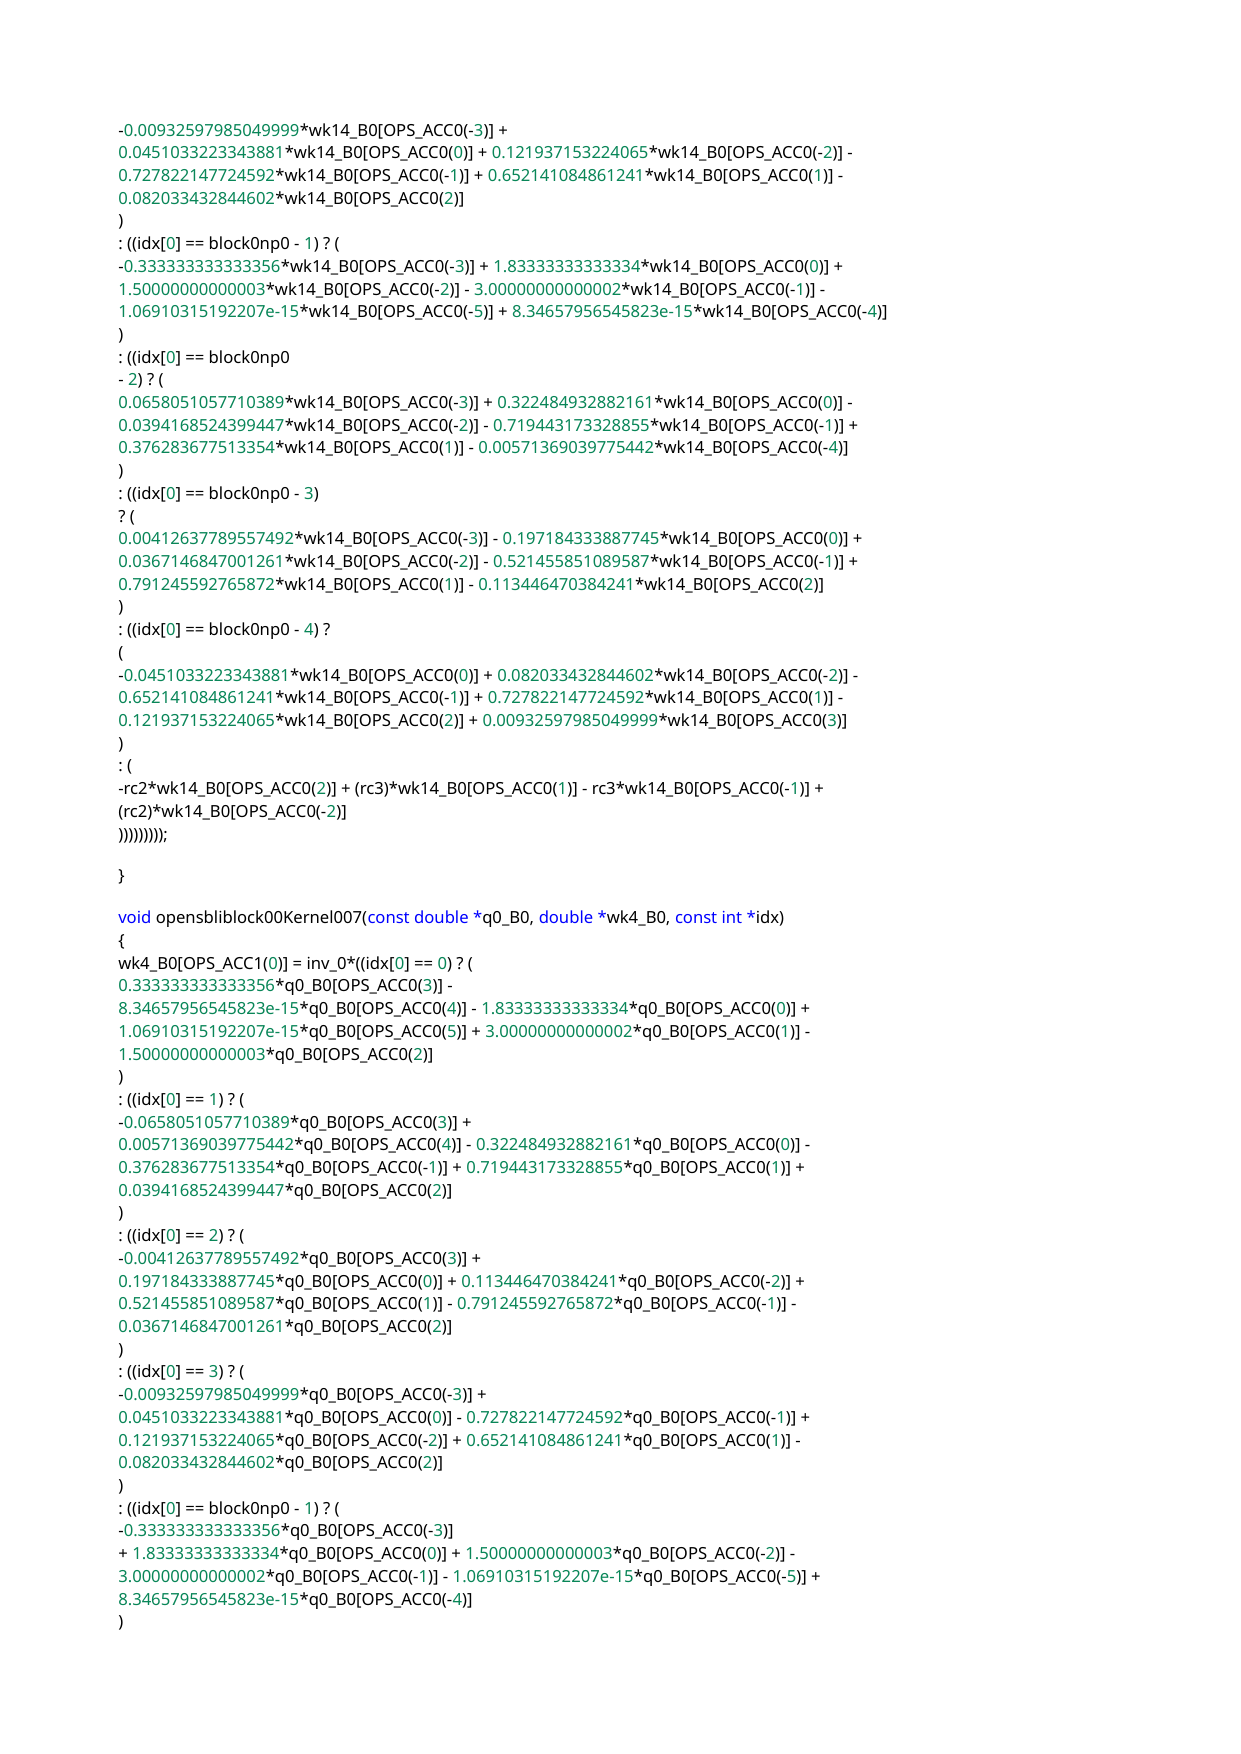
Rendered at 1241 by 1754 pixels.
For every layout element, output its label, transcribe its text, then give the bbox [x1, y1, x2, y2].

text 0.00571369039775442*q0_B0[OPS_ACC0(4)] - 0.322484932882161*q0_B0[OPS_ACC0(0)] - [118, 1133, 1122, 1156]
text wk4_B0[OPS_ACC1(0)] = inv_0*((idx[0] == 0) ? ( [118, 951, 1122, 974]
text : ((idx[0] == 2) ? ( [118, 1224, 1122, 1246]
text : ((idx[0] == block0np0 - 1) ? ( [118, 232, 1122, 254]
text 1.06910315192207e-15*q0_B0[OPS_ACC0(5)] + 3.00000000000002*q0_B0[OPS_ACC0(1)] - [118, 1019, 1122, 1042]
text ) [118, 1065, 1122, 1087]
text 0.082033432844602*q0_B0[OPS_ACC0(2)] [118, 1451, 1122, 1473]
text ) [118, 731, 1122, 754]
text { [118, 928, 1122, 951]
text 8.34657956545823e-15*q0_B0[OPS_ACC0(4)] - 1.83333333333334*q0_B0[OPS_ACC0(0)] + [118, 997, 1122, 1019]
text ) [118, 595, 1122, 618]
text ) [118, 1473, 1122, 1496]
text -0.333333333333356*q0_B0[OPS_ACC0(-3)] [118, 1519, 1122, 1542]
text 1.06910315192207e-15*wk14_B0[OPS_ACC0(-5)] + 8.34657956545823e-15*wk14_B0[OPS_ACC0(-4)] [118, 300, 1122, 322]
text 0.791245592765872*wk14_B0[OPS_ACC0(1)] - 0.113446470384241*wk14_B0[OPS_ACC0(2)] [118, 572, 1122, 595]
text } [118, 864, 1122, 887]
text : ( [118, 754, 1122, 777]
text ( [118, 640, 1122, 663]
text : ((idx[0] == block0np0 - 4) ? [118, 618, 1122, 640]
text 0.0367146847001261*wk14_B0[OPS_ACC0(-2)] - 0.521455851089587*wk14_B0[OPS_ACC0(-1)] + [118, 549, 1122, 572]
text ) [118, 459, 1122, 481]
text : ((idx[0] == block0np0 [118, 345, 1122, 368]
text -0.0658051057710389*q0_B0[OPS_ACC0(3)] + [118, 1110, 1122, 1133]
text -0.00932597985049999*wk14_B0[OPS_ACC0(-3)] + [118, 118, 1122, 141]
text 0.376283677513354*q0_B0[OPS_ACC0(-1)] + 0.719443173328855*q0_B0[OPS_ACC0(1)] + [118, 1156, 1122, 1178]
text + 1.83333333333334*q0_B0[OPS_ACC0(0)] + 1.50000000000003*q0_B0[OPS_ACC0(-2)] - [118, 1542, 1122, 1564]
text - 2) ? ( [118, 368, 1122, 391]
text ))))))))); [118, 822, 1122, 845]
text ) [118, 1610, 1122, 1632]
text ) [118, 1201, 1122, 1224]
text : ((idx[0] == block0np0 - 1) ? ( [118, 1496, 1122, 1519]
text ? ( [118, 504, 1122, 527]
text 0.376283677513354*wk14_B0[OPS_ACC0(1)] - 0.00571369039775442*wk14_B0[OPS_ACC0(-4)] [118, 436, 1122, 459]
text 0.00412637789557492*wk14_B0[OPS_ACC0(-3)] - 0.197184333887745*wk14_B0[OPS_ACC0(0)] + [118, 527, 1122, 549]
text : ((idx[0] == block0np0 - 3) [118, 481, 1122, 504]
text ) [118, 322, 1122, 345]
text 1.50000000000003*wk14_B0[OPS_ACC0(-2)] - 3.00000000000002*wk14_B0[OPS_ACC0(-1)] - [118, 277, 1122, 300]
text void opensbliblock00Kernel007(const double *q0_B0, double *wk4_B0, const int *idx) [118, 906, 1122, 928]
text 0.652141084861241*wk14_B0[OPS_ACC0(-1)] + 0.727822147724592*wk14_B0[OPS_ACC0(1)] - [118, 686, 1122, 708]
text 0.0367146847001261*q0_B0[OPS_ACC0(2)] [118, 1314, 1122, 1337]
text 0.333333333333356*q0_B0[OPS_ACC0(3)] - [118, 974, 1122, 997]
text 0.521455851089587*q0_B0[OPS_ACC0(1)] - 0.791245592765872*q0_B0[OPS_ACC0(-1)] - [118, 1292, 1122, 1314]
text -rc2*wk14_B0[OPS_ACC0(2)] + (rc3)*wk14_B0[OPS_ACC0(1)] - rc3*wk14_B0[OPS_ACC0(-1)] + [118, 777, 1122, 799]
text 0.0451033223343881*wk14_B0[OPS_ACC0(0)] + 0.121937153224065*wk14_B0[OPS_ACC0(-2)] - [118, 141, 1122, 163]
text 0.121937153224065*wk14_B0[OPS_ACC0(2)] + 0.00932597985049999*wk14_B0[OPS_ACC0(3)] [118, 708, 1122, 731]
text 8.34657956545823e-15*q0_B0[OPS_ACC0(-4)] [118, 1587, 1122, 1610]
text -0.00932597985049999*q0_B0[OPS_ACC0(-3)] + [118, 1383, 1122, 1405]
text 0.082033432844602*wk14_B0[OPS_ACC0(2)] [118, 186, 1122, 209]
text 0.0394168524399447*wk14_B0[OPS_ACC0(-2)] - 0.719443173328855*wk14_B0[OPS_ACC0(-1)] + [118, 413, 1122, 436]
text 0.0451033223343881*q0_B0[OPS_ACC0(0)] - 0.727822147724592*q0_B0[OPS_ACC0(-1)] + [118, 1405, 1122, 1428]
text : ((idx[0] == 3) ? ( [118, 1360, 1122, 1383]
text -0.333333333333356*wk14_B0[OPS_ACC0(-3)] + 1.83333333333334*wk14_B0[OPS_ACC0(0)] + [118, 254, 1122, 277]
text 0.0394168524399447*q0_B0[OPS_ACC0(2)] [118, 1178, 1122, 1201]
text ) [118, 1337, 1122, 1360]
text 0.197184333887745*q0_B0[OPS_ACC0(0)] + 0.113446470384241*q0_B0[OPS_ACC0(-2)] + [118, 1269, 1122, 1292]
text (rc2)*wk14_B0[OPS_ACC0(-2)] [118, 799, 1122, 822]
text 0.0658051057710389*wk14_B0[OPS_ACC0(-3)] + 0.322484932882161*wk14_B0[OPS_ACC0(0)] - [118, 391, 1122, 413]
text -0.0451033223343881*wk14_B0[OPS_ACC0(0)] + 0.082033432844602*wk14_B0[OPS_ACC0(-2)] - [118, 663, 1122, 686]
text ) [118, 209, 1122, 232]
text 0.727822147724592*wk14_B0[OPS_ACC0(-1)] + 0.652141084861241*wk14_B0[OPS_ACC0(1)] - [118, 163, 1122, 186]
text 3.00000000000002*q0_B0[OPS_ACC0(-1)] - 1.06910315192207e-15*q0_B0[OPS_ACC0(-5)] + [118, 1564, 1122, 1587]
text 0.121937153224065*q0_B0[OPS_ACC0(-2)] + 0.652141084861241*q0_B0[OPS_ACC0(1)] - [118, 1428, 1122, 1451]
text -0.00412637789557492*q0_B0[OPS_ACC0(3)] + [118, 1246, 1122, 1269]
text : ((idx[0] == 1) ? ( [118, 1087, 1122, 1110]
text 1.50000000000003*q0_B0[OPS_ACC0(2)] [118, 1042, 1122, 1065]
